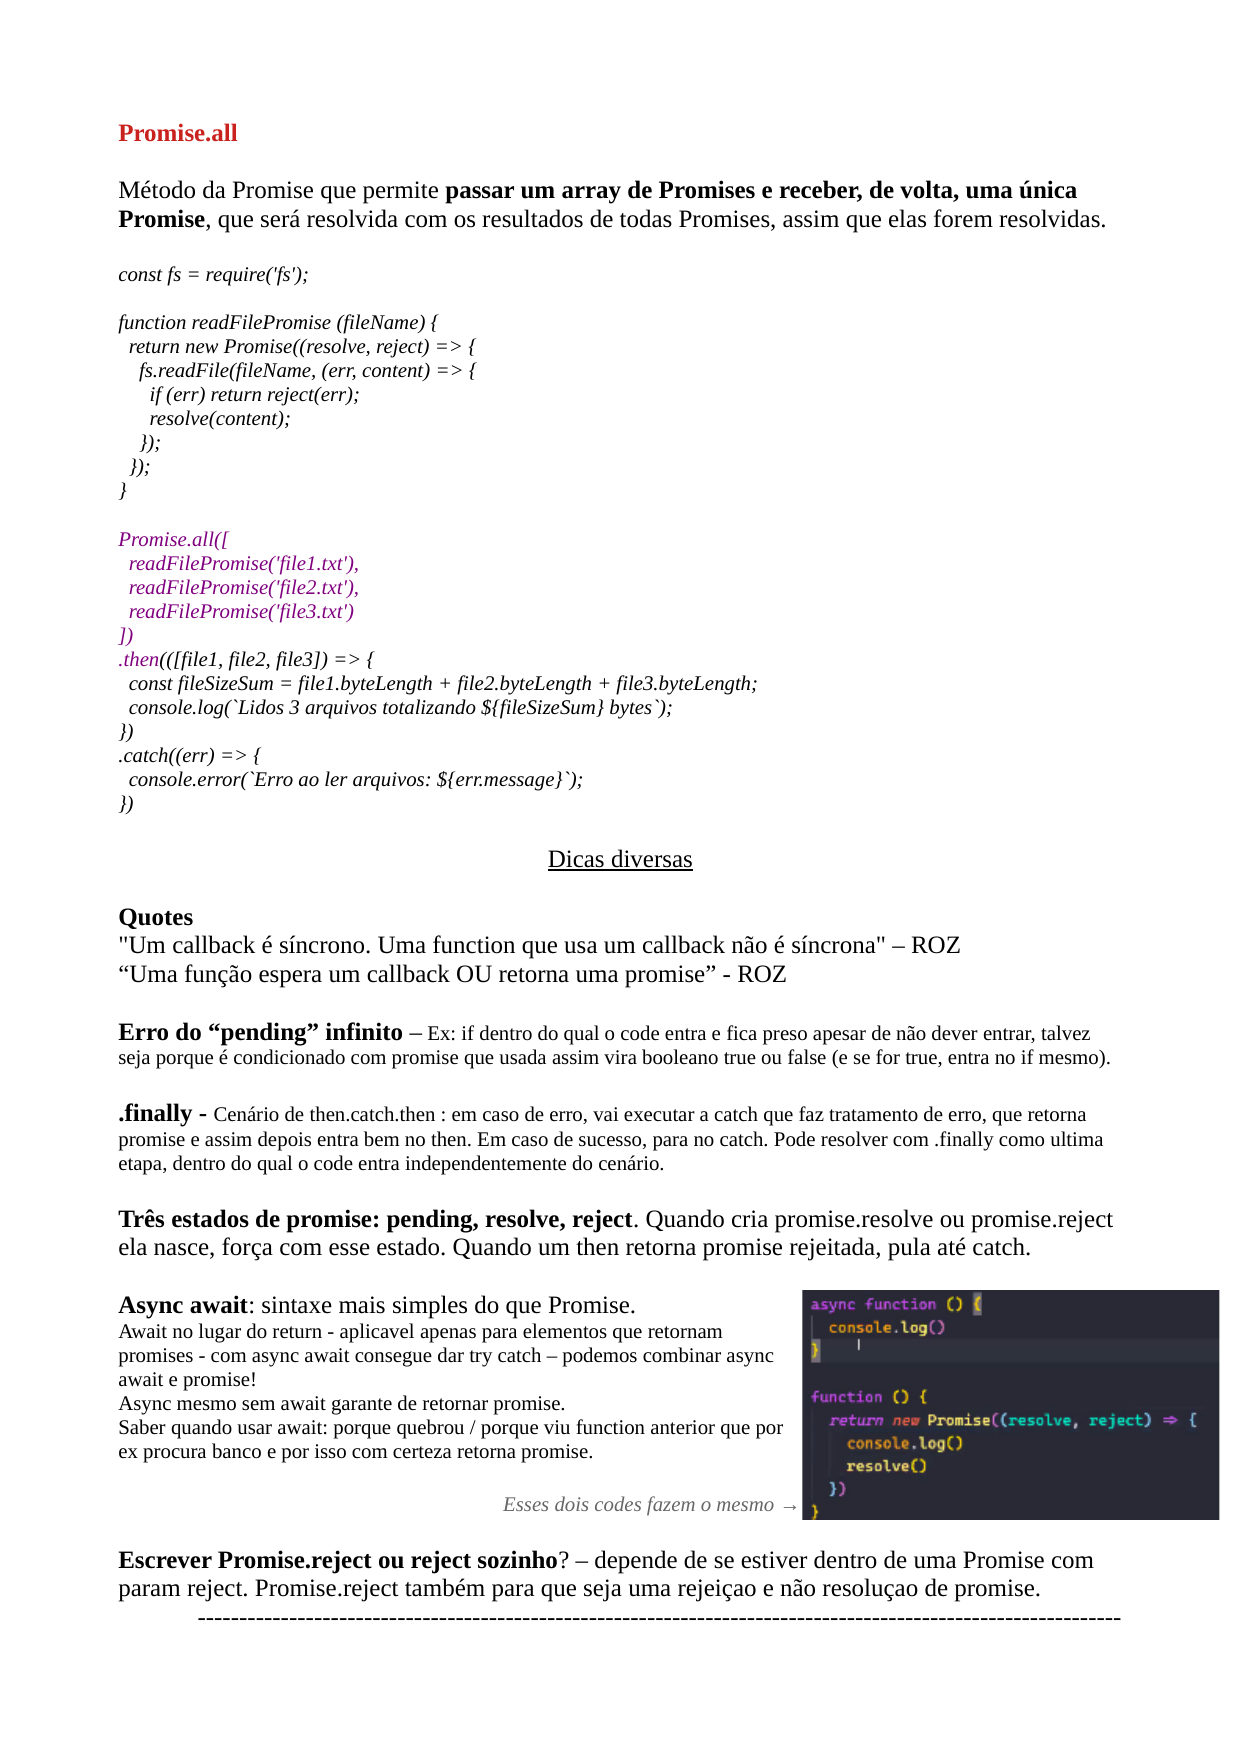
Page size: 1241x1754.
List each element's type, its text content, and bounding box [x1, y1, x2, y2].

text Await no lugar do return - aplicavel apenas para elementos que retornam promises - com async await consegue dar try catch – podemos combinar async await e promise! [118, 1319, 802, 1391]
text readFilePromise('file2.txt'), [118, 575, 1122, 599]
text console.log(`Lidos 3 arquivos totalizando ${fileSizeSum} bytes`); [118, 695, 1122, 719]
text Async mesmo sem await garante de retornar promise. [118, 1391, 802, 1415]
text if (err) return reject(err); [118, 382, 1122, 406]
text } [118, 478, 1122, 502]
text Escrever Promise.reject ou reject sozinho? – depende de se estiver dentro de uma Promise com param reject. Promise.reject também para que seja uma rejeiçao e não resoluçao de promise. [118, 1545, 1122, 1602]
text Dicas diversas [118, 844, 1122, 873]
text }) [118, 791, 1122, 815]
text Async await: sintaxe mais simples do que Promise. [118, 1290, 802, 1319]
text readFilePromise('file3.txt') [118, 599, 1122, 623]
text readFilePromise('file1.txt'), [118, 551, 1122, 575]
text Promise.all([ [118, 527, 1122, 551]
text Promise.all [118, 118, 1122, 147]
text return new Promise((resolve, reject) => { [118, 334, 1122, 358]
text }); [118, 430, 1122, 454]
text }); [118, 454, 1122, 478]
text "Um callback é síncrono. Uma function que usa um callback não é síncrona" – ROZ [118, 930, 1122, 959]
text --------------------------------------------------------------------------------------------------------------- [118, 1602, 1122, 1631]
text Três estados de promise: pending, resolve, reject. Quando cria promise.resolve ou promise.reject ela nasce, força com esse estado. Quando um then retorna promise rejeitada, pula até catch. [118, 1204, 1122, 1261]
text console.error(`Erro ao ler arquivos: ${err.message}`); [118, 767, 1122, 791]
text }) [118, 719, 1122, 743]
text function readFilePromise (fileName) { [118, 310, 1122, 334]
text “Uma função espera um callback OU retorna uma promise” - ROZ [118, 959, 1122, 988]
text Esses dois codes fazem o mesmo → [118, 1492, 802, 1516]
picture [802, 1290, 1220, 1520]
text const fileSizeSum = file1.byteLength + file2.byteLength + file3.byteLength; [118, 671, 1122, 695]
text Saber quando usar await: porque quebrou / porque viu function anterior que por ex procura banco e por isso com certeza retorna promise. [118, 1415, 802, 1463]
text fs.readFile(fileName, (err, content) => { [118, 358, 1122, 382]
text .then(([file1, file2, file3]) => { [118, 647, 1122, 671]
text ]) [118, 623, 1122, 647]
text .catch((err) => { [118, 743, 1122, 767]
text Método da Promise que permite passar um array de Promises e receber, de volta, uma única Promise, que será resolvida com os resultados de todas Promises, assim que elas forem resolvidas. [118, 176, 1122, 233]
text const fs = require('fs'); [118, 262, 1122, 286]
text Quotes [118, 902, 1122, 930]
text Erro do “pending” infinito – Ex: if dentro do qual o code entra e fica preso apesar de não dever entrar, talvez seja porque é condicionado com promise que usada assim vira booleano true ou false (e se for true, entra no if mesmo). [118, 1017, 1122, 1069]
text resolve(content); [118, 406, 1122, 430]
text .finally - Cenário de then.catch.then : em caso de erro, vai executar a catch que faz tratamento de erro, que retorna promise e assim depois entra bem no then. Em caso de sucesso, para no catch. Pode resolver com .finally como ultima etapa, dentro do qual o code entra independentemente do cenário. [118, 1098, 1122, 1175]
